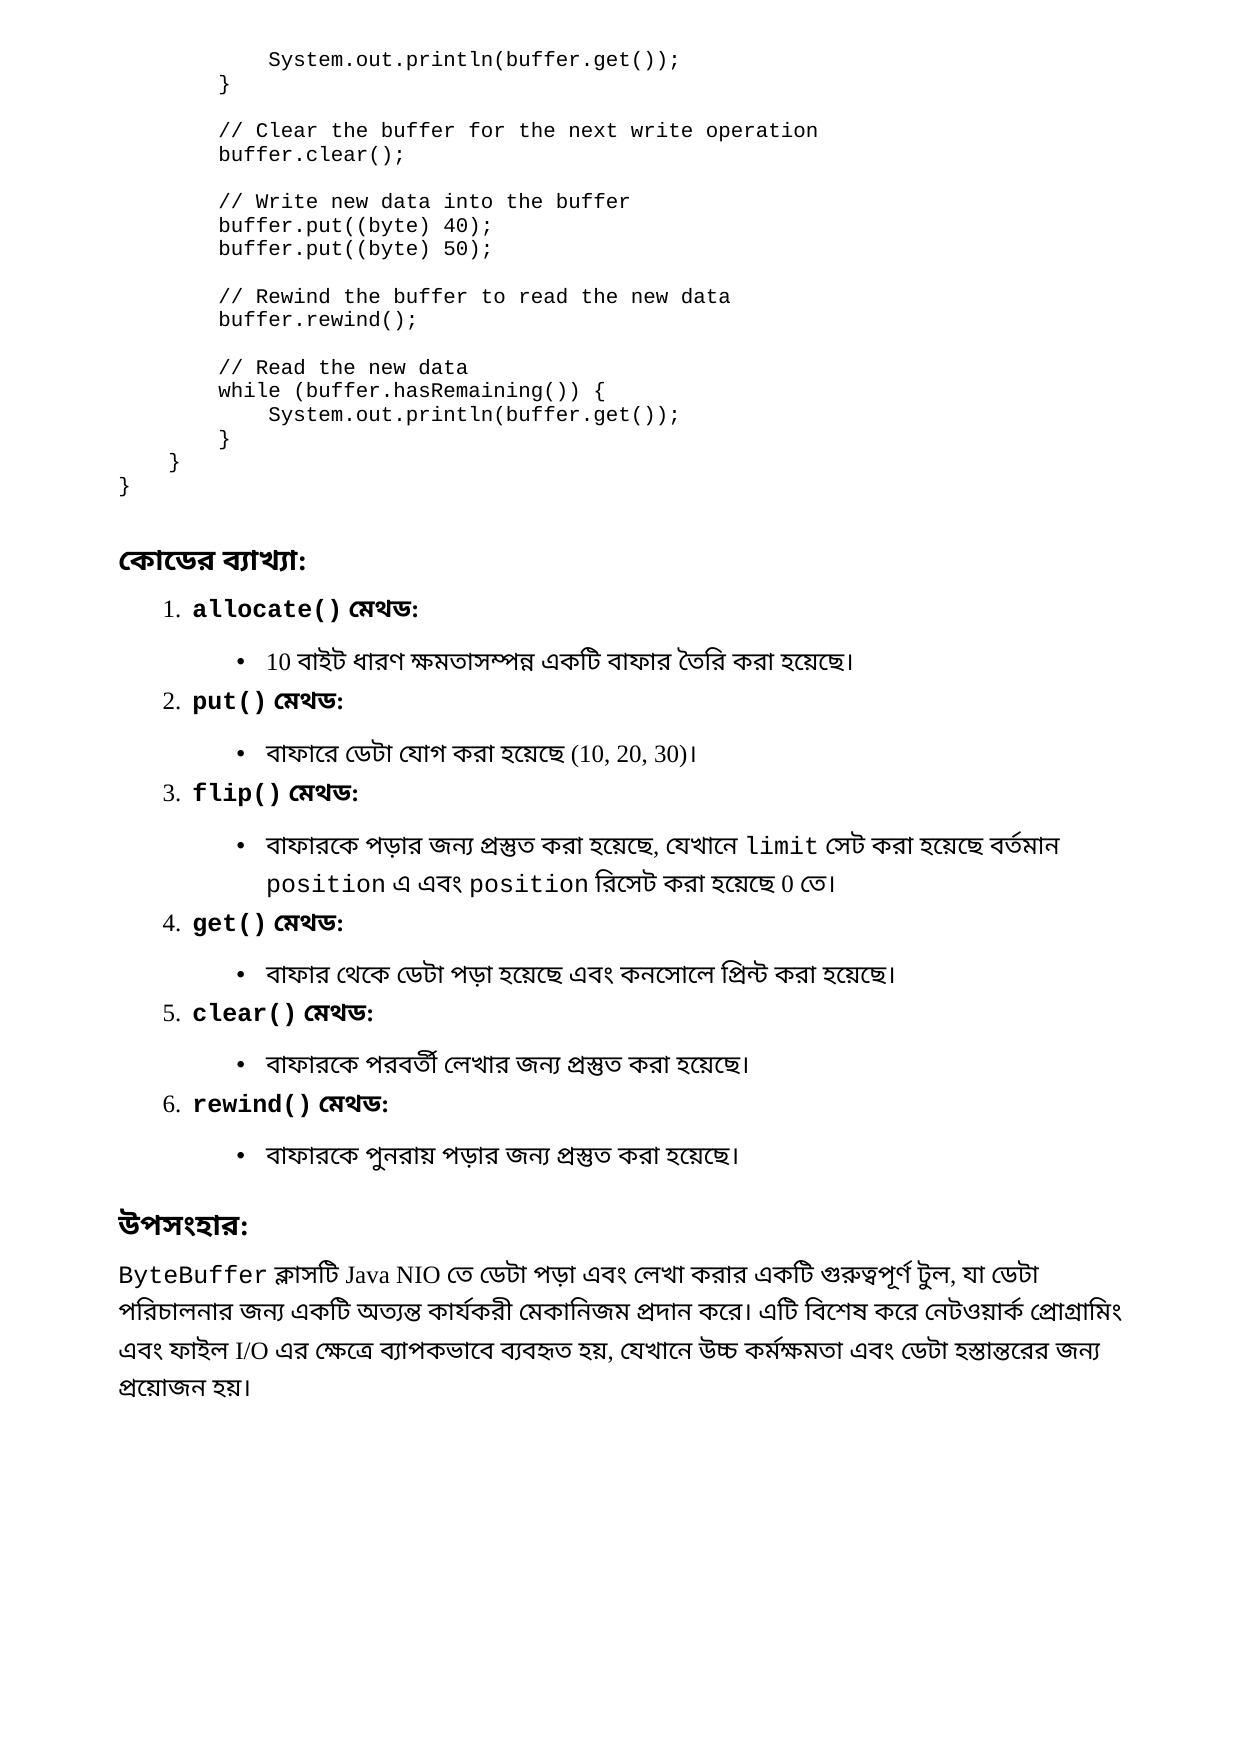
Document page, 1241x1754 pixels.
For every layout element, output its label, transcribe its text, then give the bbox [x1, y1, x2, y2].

list clear() মেথড: [162, 998, 1122, 1032]
subtitle উপসংহার: [118, 1208, 1122, 1247]
list বাফারকে পরবর্তী লেখার জন্য প্রস্তুত করা হয়েছে। [236, 1051, 1122, 1084]
list get() মেথড: [162, 908, 1122, 941]
text // Rewind the buffer to read the new data [118, 286, 1122, 309]
text buffer.put((byte) 50); [118, 238, 1122, 262]
text buffer.rewind(); [118, 309, 1122, 333]
text buffer.clear(); [118, 144, 1122, 167]
list বাফারকে পুনরায় পড়ার জন্য প্রস্তুত করা হয়েছে। [236, 1142, 1122, 1174]
text // Clear the buffer for the next write operation [118, 120, 1122, 144]
list allocate() মেথড: [162, 594, 1122, 628]
text } [118, 73, 1122, 97]
list বাফারকে পড়ার জন্য প্রস্তুত করা হয়েছে, যেখানে limit সেট করা হয়েছে বর্তমান position এ এবং position রিসেট করা হয়েছে 0 তে। [236, 831, 1122, 903]
text buffer.put((byte) 40); [118, 215, 1122, 238]
text } [118, 475, 1122, 498]
list বাফার থেকে ডেটা পড়া হয়েছে এবং কনসোলে প্রিন্ট করা হয়েছে। [236, 961, 1122, 993]
text System.out.println(buffer.get()); [118, 404, 1122, 428]
text // Write new data into the buffer [118, 191, 1122, 215]
text } [118, 451, 1122, 475]
list বাফারে ডেটা যোগ করা হয়েছে (10, 20, 30)। [236, 739, 1122, 773]
text // Read the new data [118, 357, 1122, 380]
text System.out.println(buffer.get()); [118, 49, 1122, 73]
text ByteBuffer ক্লাসটি Java NIO তে ডেটা পড়া এবং লেখা করার একটি গুরুত্বপূর্ণ টুল, যা ডেটা পরিচালনার জন্য একটি অত্যন্ত কার্যকরী মেকানিজম প্রদান করে। এটি বিশেষ করে নেটওয়ার্ক প্রোগ্রামিং এবং ফাইল I/O এর ক্ষেত্রে ব্যাপকভাবে ব্যবহৃত হয়, যেখানে উচ্চ কর্মক্ষমতা এবং ডেটা হস্তান্তরের জন্য প্রয়োজন হয়। [118, 1260, 1122, 1407]
text } [118, 428, 1122, 451]
list flip() মেথড: [162, 778, 1122, 811]
text while (buffer.hasRemaining()) { [118, 380, 1122, 404]
subtitle কোডের ব্যাখ্যা: [118, 543, 1122, 582]
list 10 বাইট ধারণ ক্ষমতাসম্পন্ন একটি বাফার তৈরি করা হয়েছে। [236, 647, 1122, 681]
list rewind() মেথড: [162, 1089, 1122, 1122]
list put() মেথড: [162, 686, 1122, 719]
